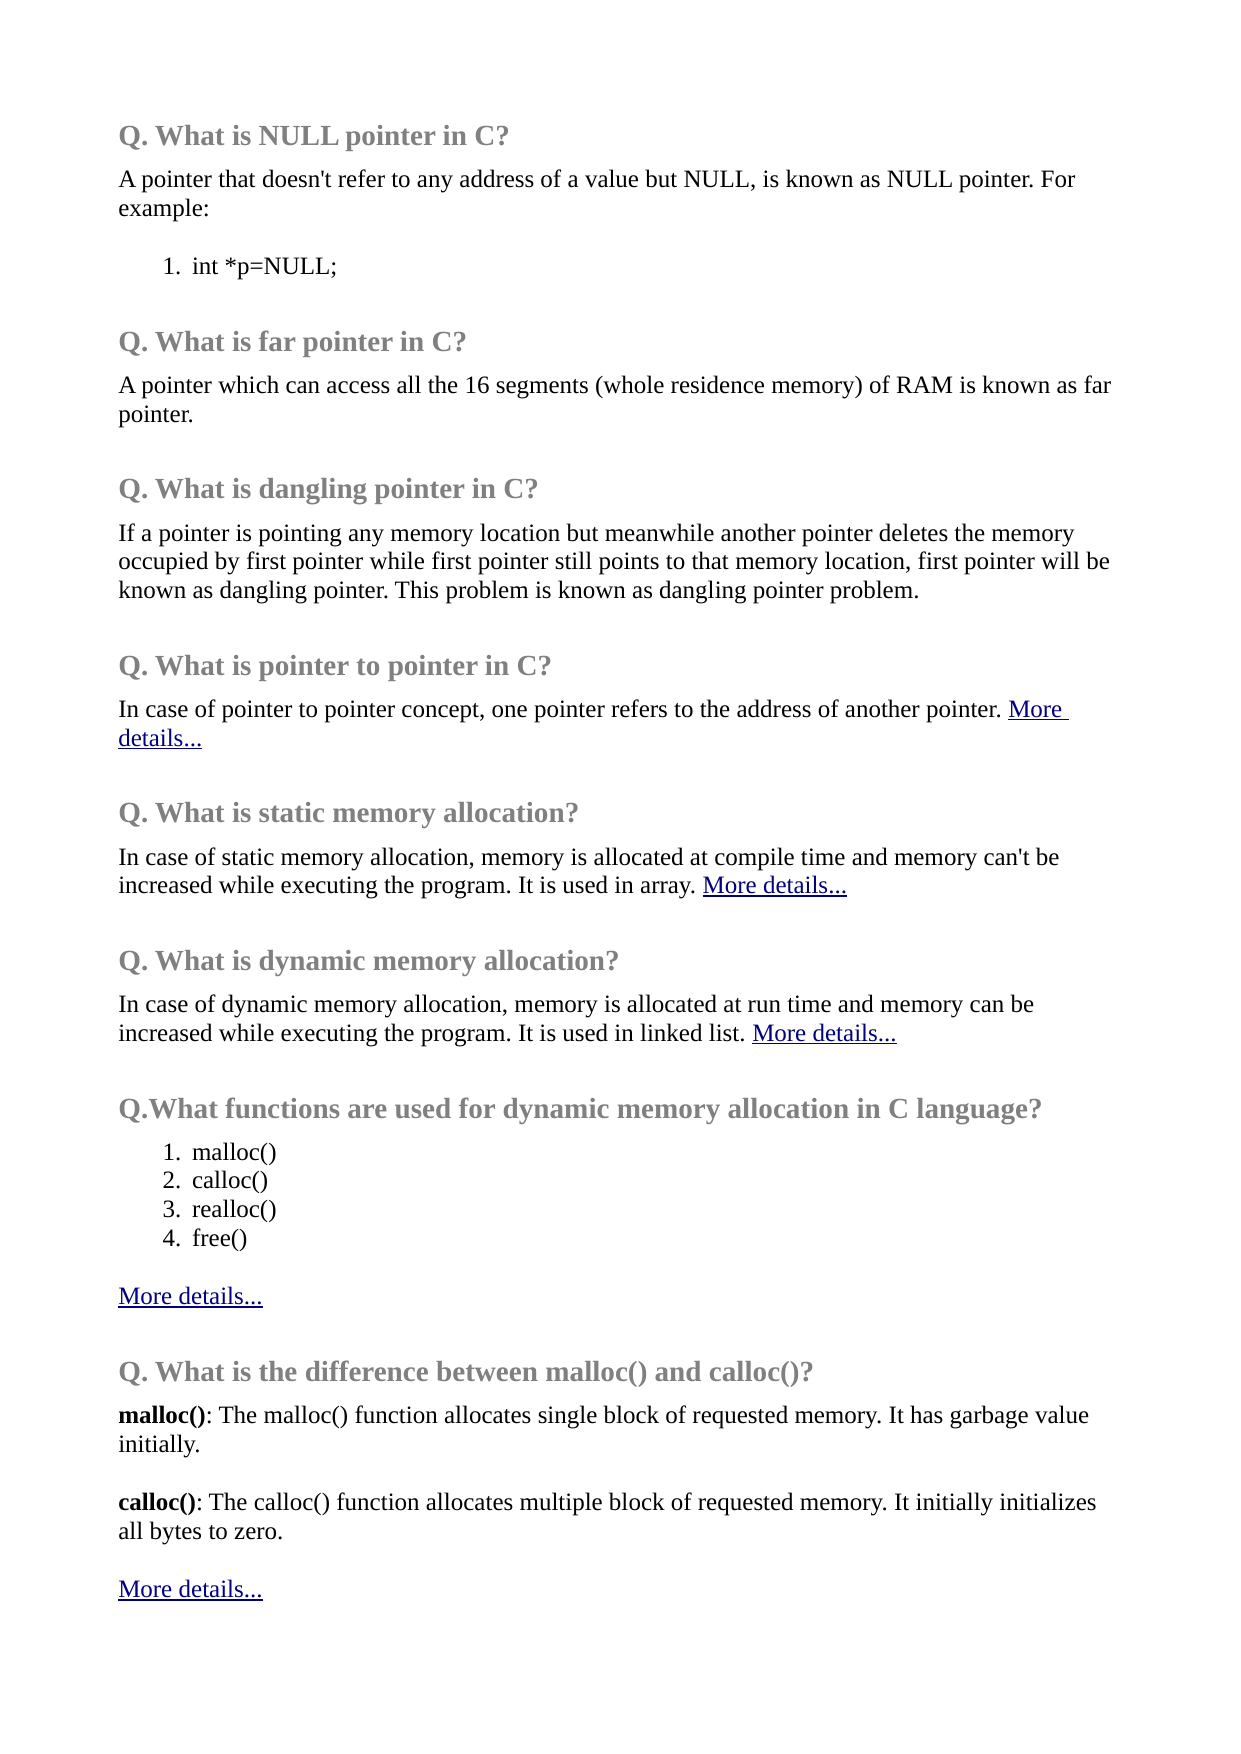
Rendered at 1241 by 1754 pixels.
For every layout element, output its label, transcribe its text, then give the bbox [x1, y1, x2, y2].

text In case of dynamic memory allocation, memory is allocated at run time and memory can be increased while executing the program. It is used in linked list. More details... [118, 989, 1122, 1047]
text If a pointer is pointing any memory location but meanwhile another pointer deletes the memory occupied by first pointer while first pointer still points to that memory location, first pointer will be known as dangling pointer. This problem is known as dangling pointer problem. [118, 518, 1122, 604]
subtitle Q. What is dynamic memory allocation? [118, 943, 1122, 977]
text A pointer which can access all the 16 segments (whole residence memory) of RAM is known as far pointer. [118, 370, 1122, 427]
subtitle Q. What is the difference between malloc() and calloc()? [118, 1354, 1122, 1388]
list free() [162, 1223, 1122, 1252]
subtitle Q. What is far pointer in C? [118, 324, 1122, 357]
subtitle Q. What is static memory allocation? [118, 796, 1122, 829]
text calloc(): The calloc() function allocates multiple block of requested memory. It initially initializes all bytes to zero. [118, 1487, 1122, 1544]
text malloc(): The malloc() function allocates single block of requested memory. It has garbage value initially. [118, 1400, 1122, 1458]
subtitle Q.What functions are used for dynamic memory allocation in C language? [118, 1091, 1122, 1124]
subtitle Q. What is NULL pointer in C? [118, 118, 1122, 152]
text In case of pointer to pointer concept, one pointer refers to the address of another pointer. More details... [118, 694, 1122, 751]
text In case of static memory allocation, memory is allocated at compile time and memory can't be increased while executing the program. It is used in array. More details... [118, 842, 1122, 899]
list calloc() [162, 1166, 1122, 1194]
list malloc() [162, 1137, 1122, 1166]
text More details... [118, 1574, 1122, 1603]
text A pointer that doesn't refer to any address of a value but NULL, is known as NULL pointer. For example: [118, 164, 1122, 222]
list realloc() [162, 1194, 1122, 1223]
list int *p=NULL; [162, 251, 1122, 280]
subtitle Q. What is dangling pointer in C? [118, 472, 1122, 505]
text More details... [118, 1281, 1122, 1310]
subtitle Q. What is pointer to pointer in C? [118, 648, 1122, 681]
